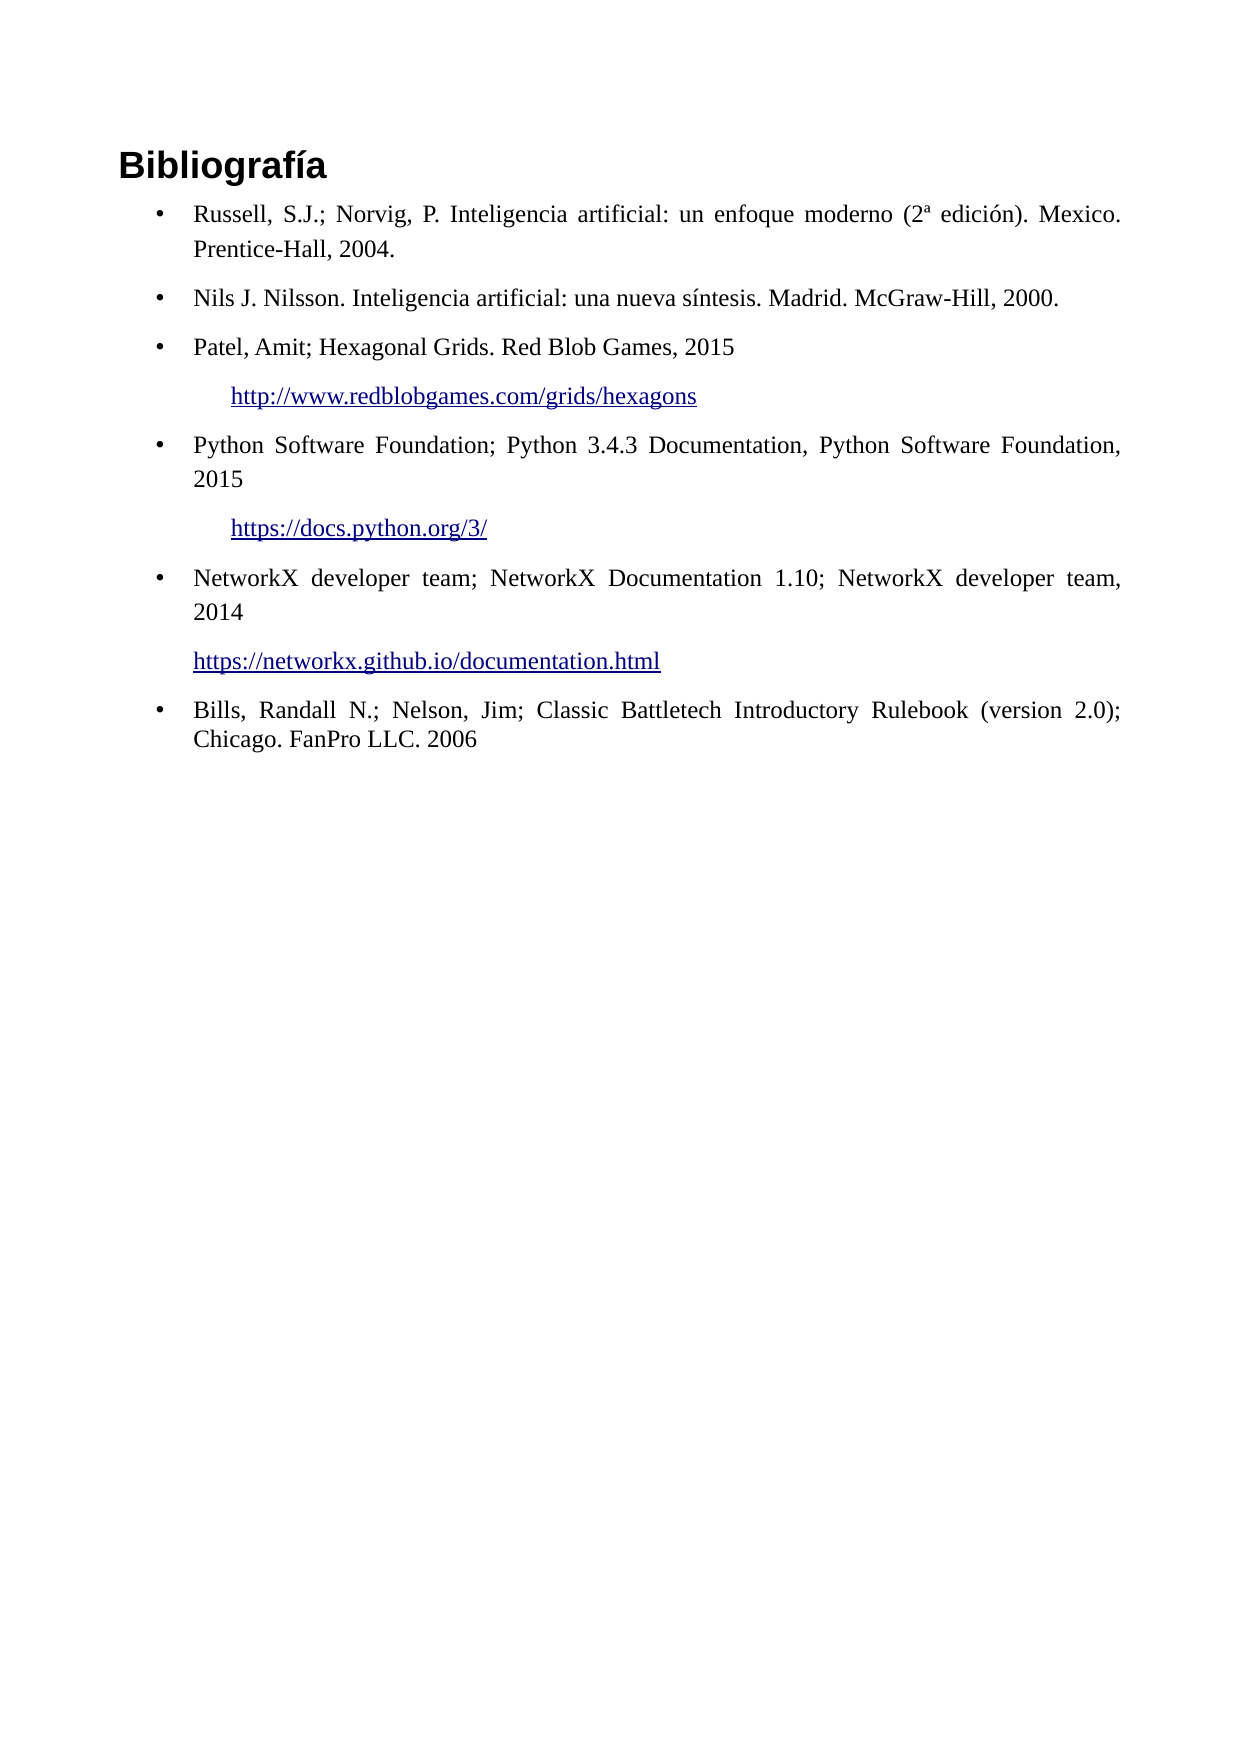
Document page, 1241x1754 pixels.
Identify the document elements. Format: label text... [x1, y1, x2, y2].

list Python Software Foundation; Python 3.4.3 Documentation, Python Software Foundation, 2015 [156, 430, 1122, 493]
list https://networkx.github.io/documentation.html [156, 646, 1122, 675]
list Bills, Randall N.; Nelson, Jim; Classic Battletech Introductory Rulebook (version 2.0); Chicago. FanPro LLC. 2006 [156, 695, 1122, 753]
list Patel, Amit; Hexagonal Grids. Red Blob Games, 2015 [156, 332, 1122, 361]
subtitle Bibliografía [118, 143, 1122, 187]
list http://www.redblobgames.com/grids/hexagons [193, 381, 1122, 410]
list https://docs.python.org/3/ [193, 513, 1122, 542]
list Russell, S.J.; Norvig, P. Inteligencia artificial: un enfoque moderno (2ª edición). Mexico. Prentice-Hall, 2004. [156, 199, 1122, 262]
list NetworkX developer team; NetworkX Documentation 1.10; NetworkX developer team, 2014 [156, 563, 1122, 626]
list Nils J. Nilsson. Inteligencia artificial: una nueva síntesis. Madrid. McGraw-Hill, 2000. [156, 283, 1122, 312]
